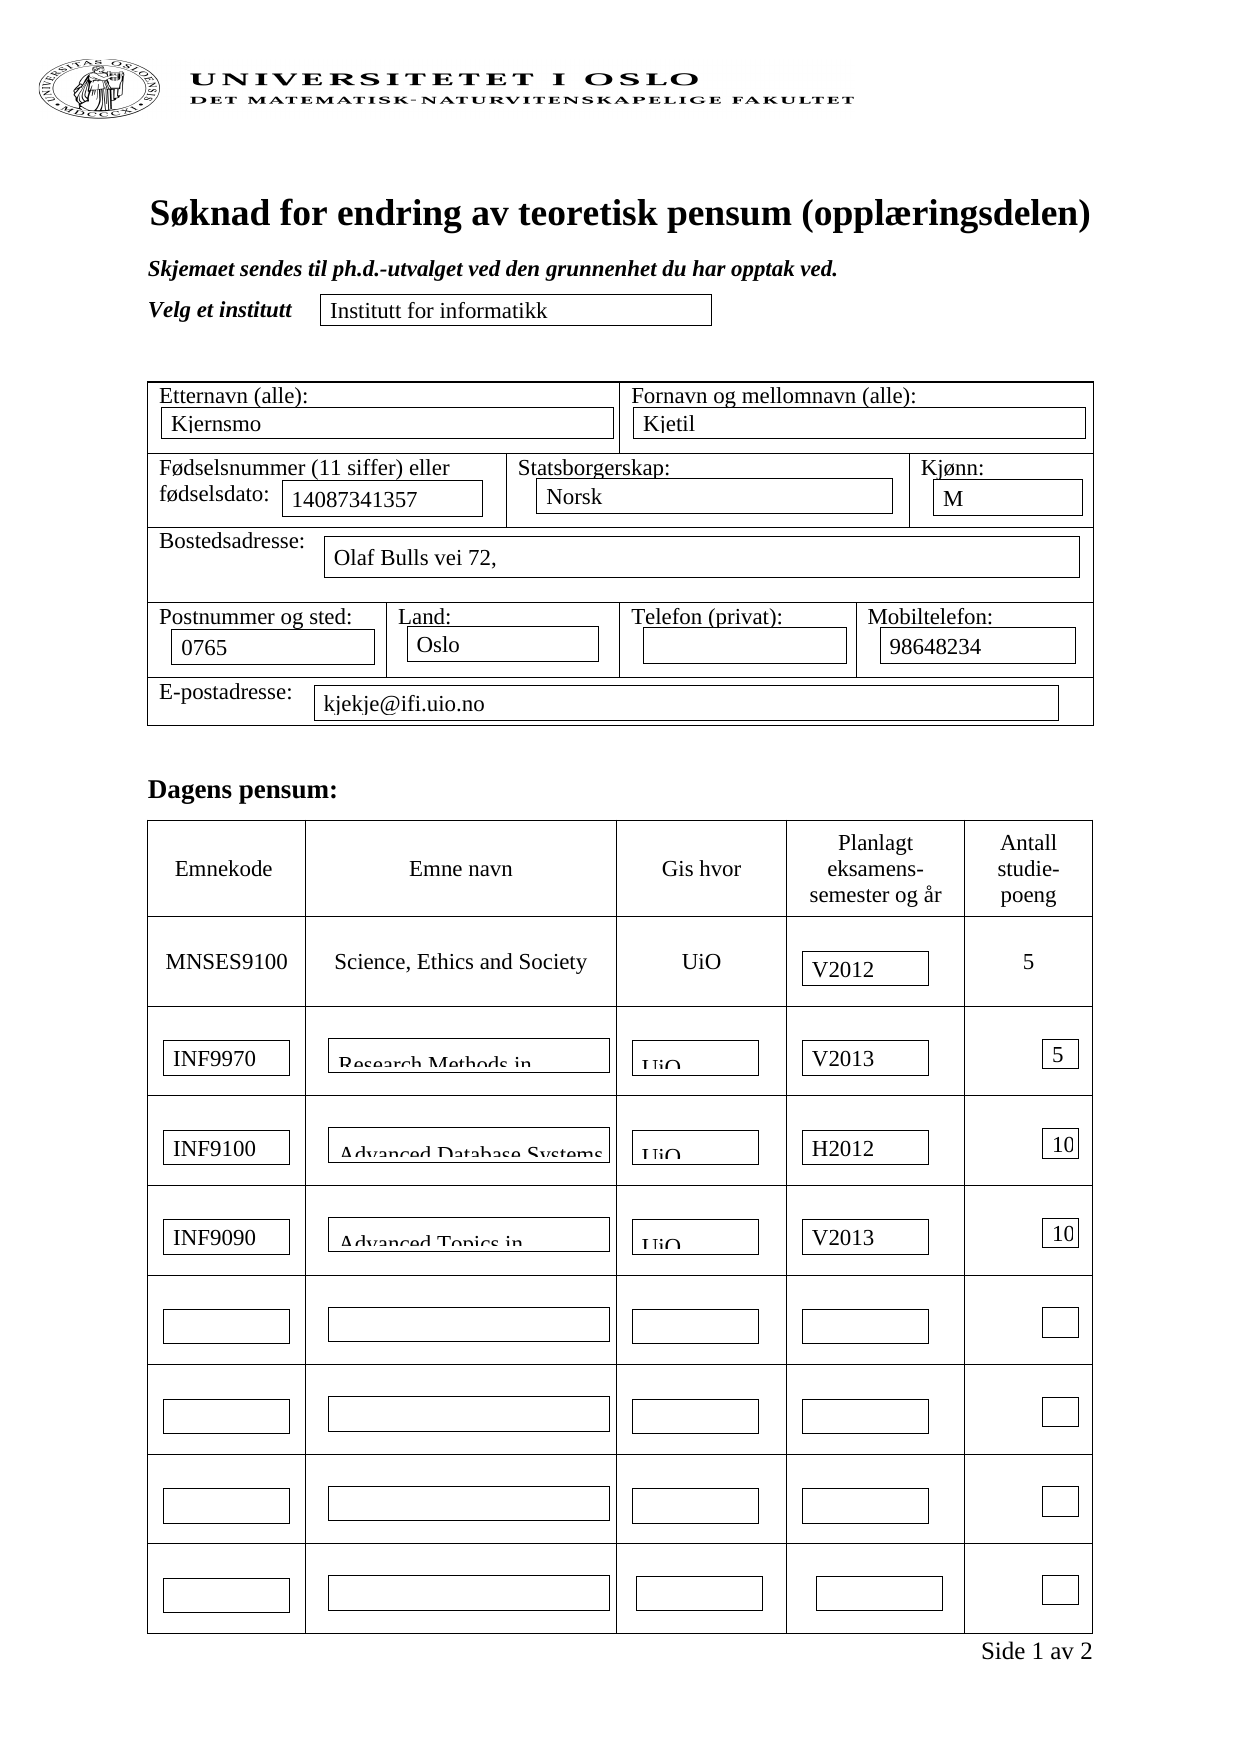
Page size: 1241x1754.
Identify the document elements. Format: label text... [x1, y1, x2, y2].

table_cell [965, 1455, 1092, 1543]
table_cell MNSES9100 [148, 917, 305, 1006]
table_cell [965, 1096, 1092, 1185]
table_cell UiO [617, 917, 786, 1006]
subtitle Velg et institutt [148, 294, 320, 325]
table_cell Science, Ethics and Society [306, 917, 616, 1006]
table_cell Statsborgerskap: [507, 454, 909, 527]
table_cell [306, 1276, 616, 1364]
table_cell [306, 1007, 616, 1095]
table_cell [787, 1186, 964, 1274]
table_cell Kjønn: [910, 454, 1093, 527]
table_cell [787, 1276, 964, 1364]
table_cell [617, 1276, 786, 1364]
subtitle Søknad for endring av teoretisk pensum (opplæringsdelen) [148, 190, 1092, 233]
table_cell [965, 1276, 1092, 1364]
table_header Emnekode [148, 821, 305, 916]
subtitle [712, 294, 1092, 325]
table_cell [148, 1544, 305, 1633]
table_cell [787, 1007, 964, 1095]
table_cell Postnummer og sted: [148, 603, 386, 677]
text Dagens pensum: [148, 773, 1092, 804]
table_cell [148, 1186, 305, 1274]
table_cell Fødselsnummer (11 siffer) eller fødselsdato: [148, 454, 506, 527]
table_cell [965, 1365, 1092, 1454]
table_cell [306, 1186, 616, 1274]
table_cell [965, 1544, 1092, 1633]
table_cell [306, 1365, 616, 1454]
table_cell [617, 1186, 786, 1274]
table_cell [306, 1096, 616, 1185]
table_cell [617, 1007, 786, 1095]
table_cell [787, 1365, 964, 1454]
table_header Planlagt eksamens-semester og år [787, 821, 964, 916]
table_cell [787, 1455, 964, 1543]
table_header Antall studie-poeng [965, 821, 1092, 916]
table_cell [148, 1365, 305, 1454]
table_cell [965, 1186, 1092, 1274]
table_cell [306, 1455, 616, 1543]
table_cell [617, 1365, 786, 1454]
table_cell [787, 917, 964, 1006]
table_cell Telefon (privat): [620, 603, 856, 677]
table_header Gis hvor [617, 821, 786, 916]
table_cell [148, 1007, 305, 1095]
table_cell [148, 1455, 305, 1543]
table_cell Land: [387, 603, 619, 677]
table_cell 5 [965, 917, 1092, 1006]
table_cell [617, 1544, 786, 1633]
subtitle Skjemaet sendes til ph.d.-utvalget ved den grunnenhet du har opptak ved. [148, 255, 1092, 281]
table_cell [617, 1096, 786, 1185]
table_cell E-postadresse: [148, 678, 1093, 725]
table_cell [787, 1544, 964, 1633]
table_cell [617, 1455, 786, 1543]
table_header Fornavn og mellomnavn (alle): [620, 383, 1093, 453]
table_cell [148, 1276, 305, 1364]
table_cell Mobiltelefon: [857, 603, 1093, 677]
table_header Emne navn [306, 821, 616, 916]
table_cell [306, 1544, 616, 1633]
table_cell [148, 1096, 305, 1185]
table_cell [787, 1096, 964, 1185]
table_header Etternavn (alle): [148, 383, 619, 453]
table_cell [965, 1007, 1092, 1095]
table_cell Bostedsadresse: [148, 528, 1093, 602]
